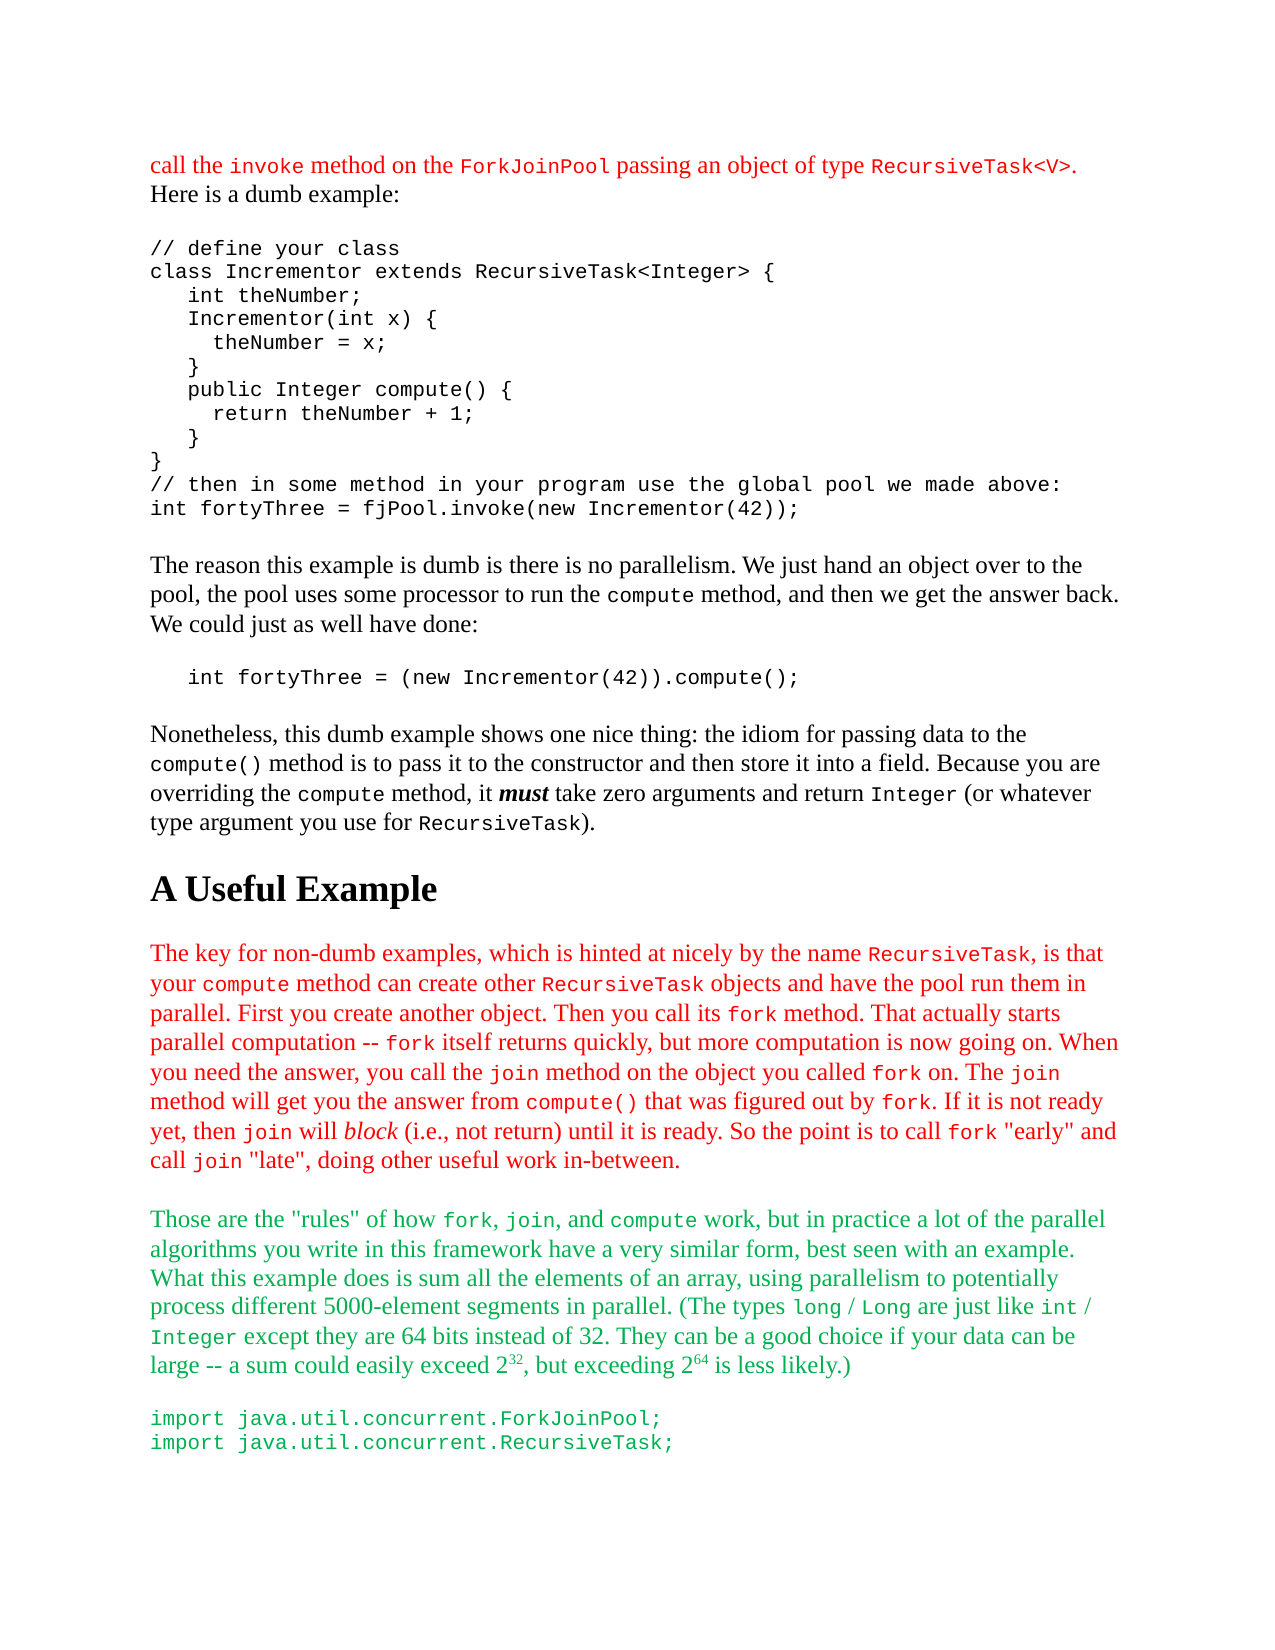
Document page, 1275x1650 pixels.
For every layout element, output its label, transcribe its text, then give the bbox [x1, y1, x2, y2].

text // define your class [150, 237, 1125, 261]
text Those are the "rules" of how fork, join, and compute work, but in practice a lot of the parallel algorithms you write in this framework have a very similar form, best seen with an example. What this example does is sum all the elements of an array, using parallelism to potentially process different 5000-element segments in parallel. (The types long / Long are just like int / Integer except they are 64 bits instead of 32. They can be a good choice if your data can be large -- a sum could easily exceed 232, but exceeding 264 is less likely.) [150, 1204, 1125, 1379]
text theNumber = x; [150, 332, 1125, 356]
text } [150, 356, 1125, 379]
text // then in some method in your program use the global pool we made above: [150, 474, 1125, 498]
text int fortyThree = (new Incrementor(42)).compute(); [150, 667, 1125, 690]
text Incrementor(int x) { [150, 308, 1125, 332]
text Nonetheless, this dumb example shows one nice thing: the idiom for passing data to the compute() method is to pass it to the constructor and then store it into a field. Because you are overriding the compute method, it must take zero arguments and return Integer (or whatever type argument you use for RecursiveTask). [150, 719, 1125, 837]
text int fortyThree = fjPool.invoke(new Incrementor(42)); [150, 498, 1125, 521]
text The key for non-dumb examples, which is hinted at nicely by the name RecursiveTask, is that your compute method can create other RecursiveTask objects and have the pool run them in parallel. First you create another object. Then you call its fork method. That actually starts parallel computation -- fork itself returns quickly, but more computation is now going on. When you need the answer, you call the join method on the object you called fork on. The join method will get you the answer from compute() that was figured out by fork. If it is not ready yet, then join will block (i.e., not return) until it is ready. So the point is to call fork "early" and call join "late", doing other useful work in-between. [150, 938, 1125, 1175]
subtitle A Useful Example [150, 866, 1125, 909]
text class Incrementor extends RecursiveTask<Integer> { [150, 261, 1125, 285]
text int theNumber; [150, 285, 1125, 308]
text } [150, 427, 1125, 450]
text The reason this example is dumb is there is no parallelism. We just hand an object over to the pool, the pool uses some processor to run the compute method, and then we get the answer back. We could just as well have done: [150, 550, 1125, 637]
text call the invoke method on the ForkJoinPool passing an object of type RecursiveTask<V>. Here is a dumb example: [150, 150, 1125, 208]
text import java.util.concurrent.RecursiveTask; [150, 1432, 1125, 1456]
text import java.util.concurrent.ForkJoinPool; [150, 1408, 1125, 1432]
text } [150, 450, 1125, 474]
text public Integer compute() { [150, 379, 1125, 403]
text return theNumber + 1; [150, 403, 1125, 427]
